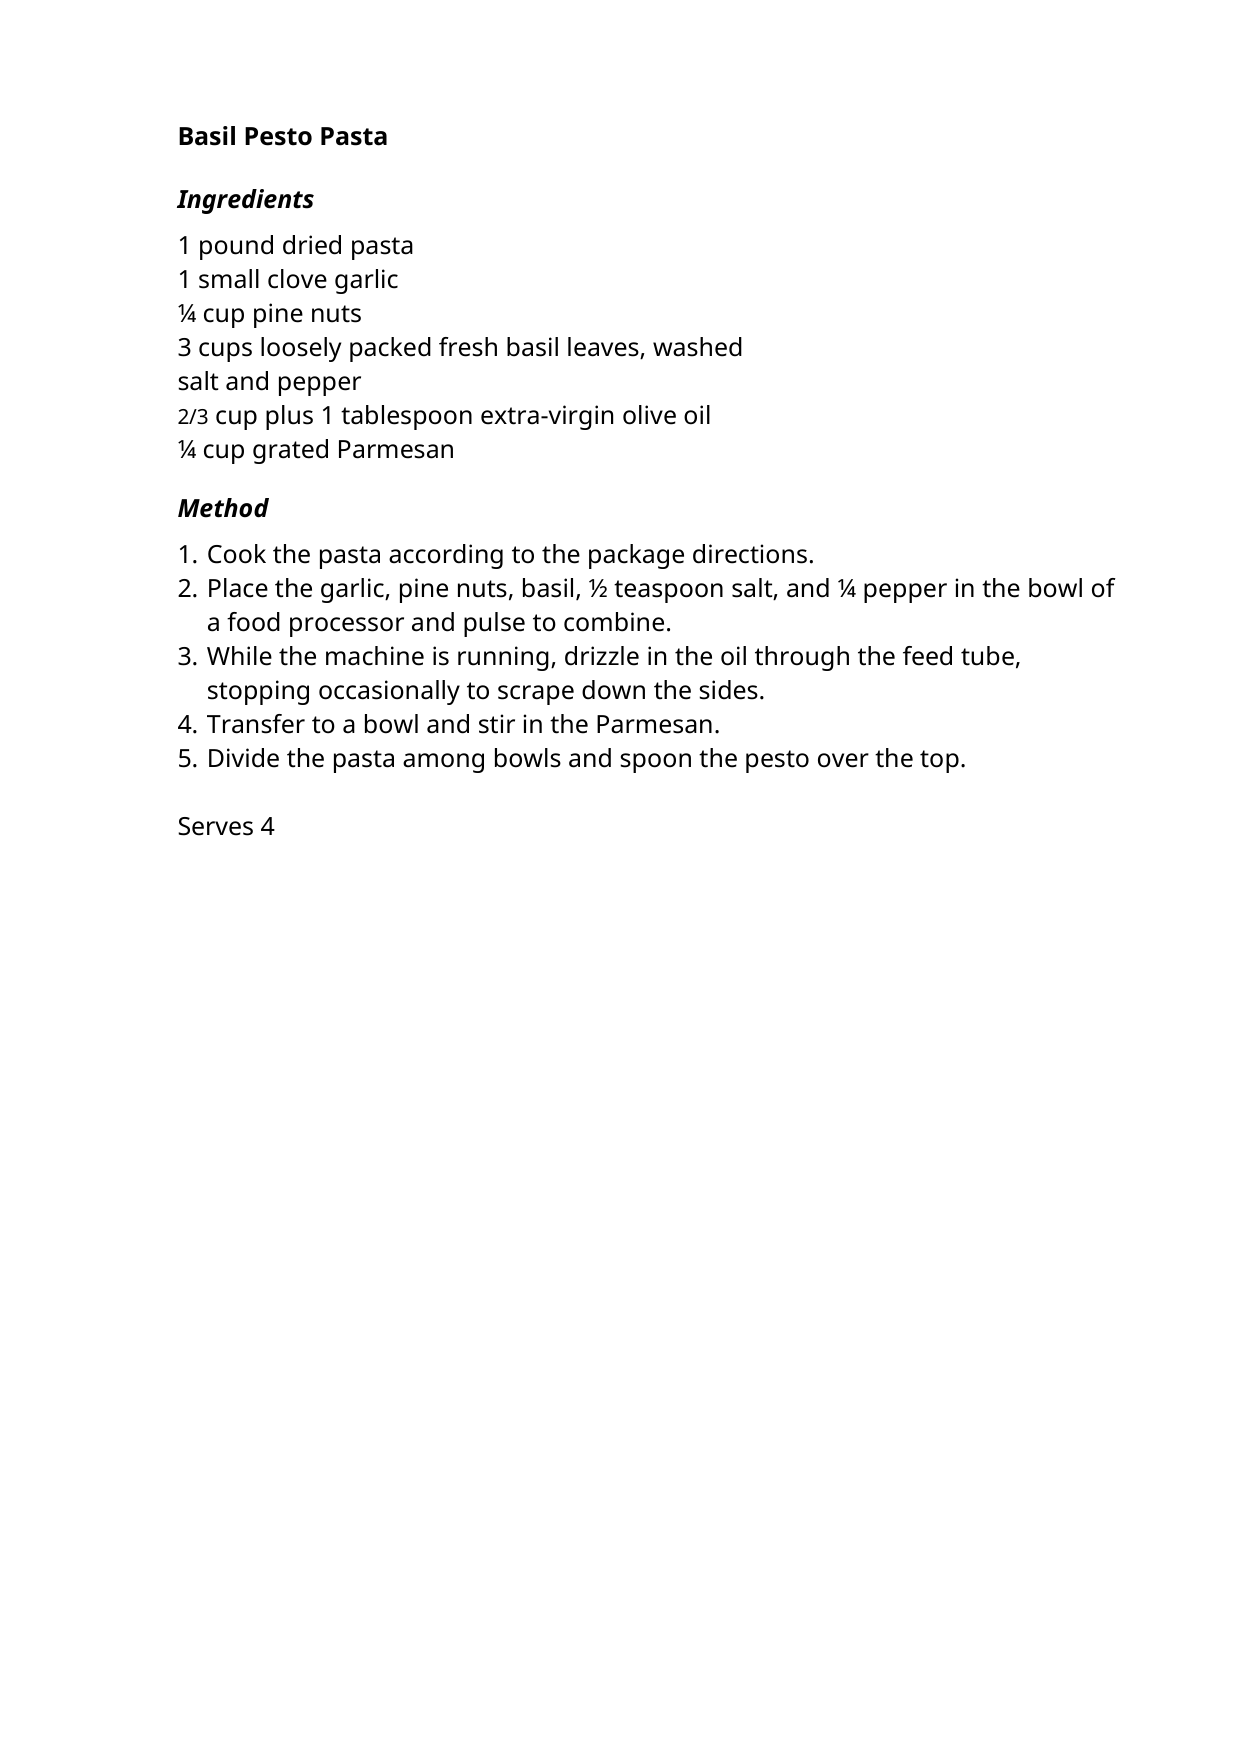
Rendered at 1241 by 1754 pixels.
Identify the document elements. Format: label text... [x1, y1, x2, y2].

list Divide the pasta among bowls and spoon the pesto over the top. [177, 741, 1122, 775]
list Cook the pasta according to the package directions. [177, 537, 1122, 571]
text ¼ cup pine nuts [177, 296, 1122, 330]
list Transfer to a bowl and stir in the Parmesan. [177, 707, 1122, 741]
text 1 small clove garlic [177, 262, 1122, 296]
list Place the garlic, pine nuts, basil, ½ teaspoon salt, and ¼ pepper in the bowl of a food processor and pulse to combine. [177, 571, 1122, 639]
list While the machine is running, drizzle in the oil through the feed tube, stopping occasionally to scrape down the sides. [177, 639, 1122, 707]
text 1 pound dried pasta [177, 228, 1122, 262]
text 3 cups loosely packed fresh basil leaves, washed [177, 330, 1122, 364]
text salt and pepper [177, 364, 1122, 398]
text ¼ cup grated Parmesan [177, 432, 1122, 466]
text 2/3 cup plus 1 tablespoon extra-virgin olive oil [177, 398, 1122, 432]
text Serves 4 [177, 809, 1122, 843]
subtitle Method [177, 491, 1122, 525]
subtitle Ingredients [177, 182, 1122, 216]
